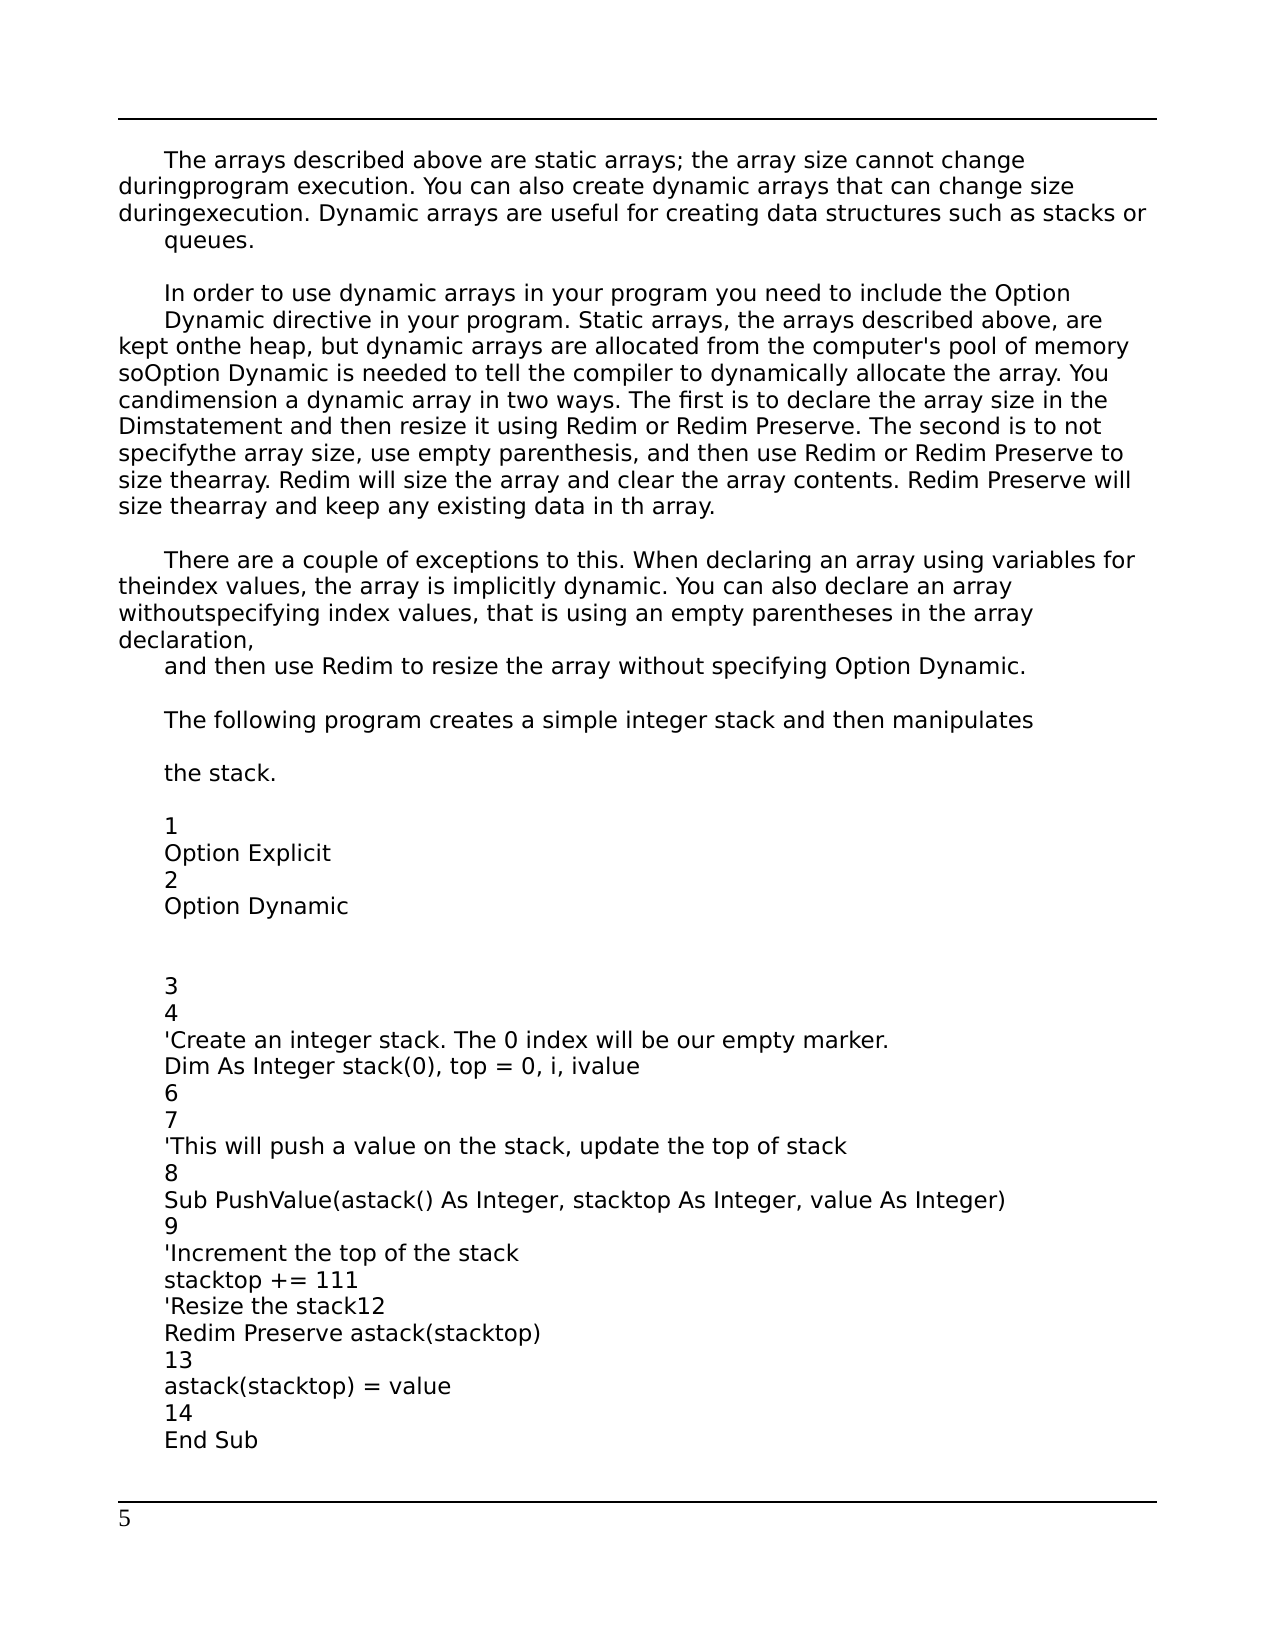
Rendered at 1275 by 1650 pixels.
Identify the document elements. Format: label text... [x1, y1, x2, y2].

text queues. [118, 227, 1157, 253]
text Option Dynamic [118, 893, 1157, 920]
text The following program creates a simple integer stack and then manipulates [118, 707, 1157, 733]
text The arrays described above are static arrays; the array size cannot change duringprogram execution. You can also create dynamic arrays that can change size duringexecution. Dynamic arrays are useful for creating data structures such as stacks or [118, 147, 1157, 227]
text 8 [118, 1160, 1157, 1187]
text Sub PushValue(astack() As Integer, stacktop As Integer, value As Integer) [118, 1187, 1157, 1213]
text the stack. [118, 760, 1157, 787]
text Option Explicit [118, 840, 1157, 867]
text In order to use dynamic arrays in your program you need to include the Option [118, 280, 1157, 307]
text 'Increment the top of the stack [118, 1240, 1157, 1267]
text End Sub [118, 1427, 1157, 1453]
text 14 [118, 1400, 1157, 1427]
text 9 [118, 1213, 1157, 1240]
text 2 [118, 867, 1157, 893]
text 4 [118, 1000, 1157, 1027]
text 'Resize the stack12 [118, 1293, 1157, 1320]
text Dynamic directive in your program. Static arrays, the arrays described above, are kept onthe heap, but dynamic arrays are allocated from the computer's pool of memory soOption Dynamic is needed to tell the compiler to dynamically allocate the array. You candimension a dynamic array in two ways. The first is to declare the array size in the Dimstatement and then resize it using Redim or Redim Preserve. The second is to not specifythe array size, use empty parenthesis, and then use Redim or Redim Preserve to size thearray. Redim will size the array and clear the array contents. Redim Preserve will size thearray and keep any existing data in th array. [118, 307, 1157, 520]
text 'This will push a value on the stack, update the top of stack [118, 1133, 1157, 1160]
text 6 [118, 1080, 1157, 1107]
text Redim Preserve astack(stacktop) [118, 1320, 1157, 1347]
text 'Create an integer stack. The 0 index will be our empty marker. [118, 1027, 1157, 1053]
text astack(stacktop) = value [118, 1373, 1157, 1400]
text 1 [118, 813, 1157, 840]
text Dim As Integer stack(0), top = 0, i, ivalue [118, 1053, 1157, 1080]
text stacktop += 111 [118, 1267, 1157, 1293]
text 3 [118, 973, 1157, 1000]
text 13 [118, 1347, 1157, 1373]
text 7 [118, 1107, 1157, 1133]
text and then use Redim to resize the array without specifying Option Dynamic. [118, 653, 1157, 680]
text There are a couple of exceptions to this. When declaring an array using variables for theindex values, the array is implicitly dynamic. You can also declare an array withoutspecifying index values, that is using an empty parentheses in the array declaration, [118, 547, 1157, 653]
